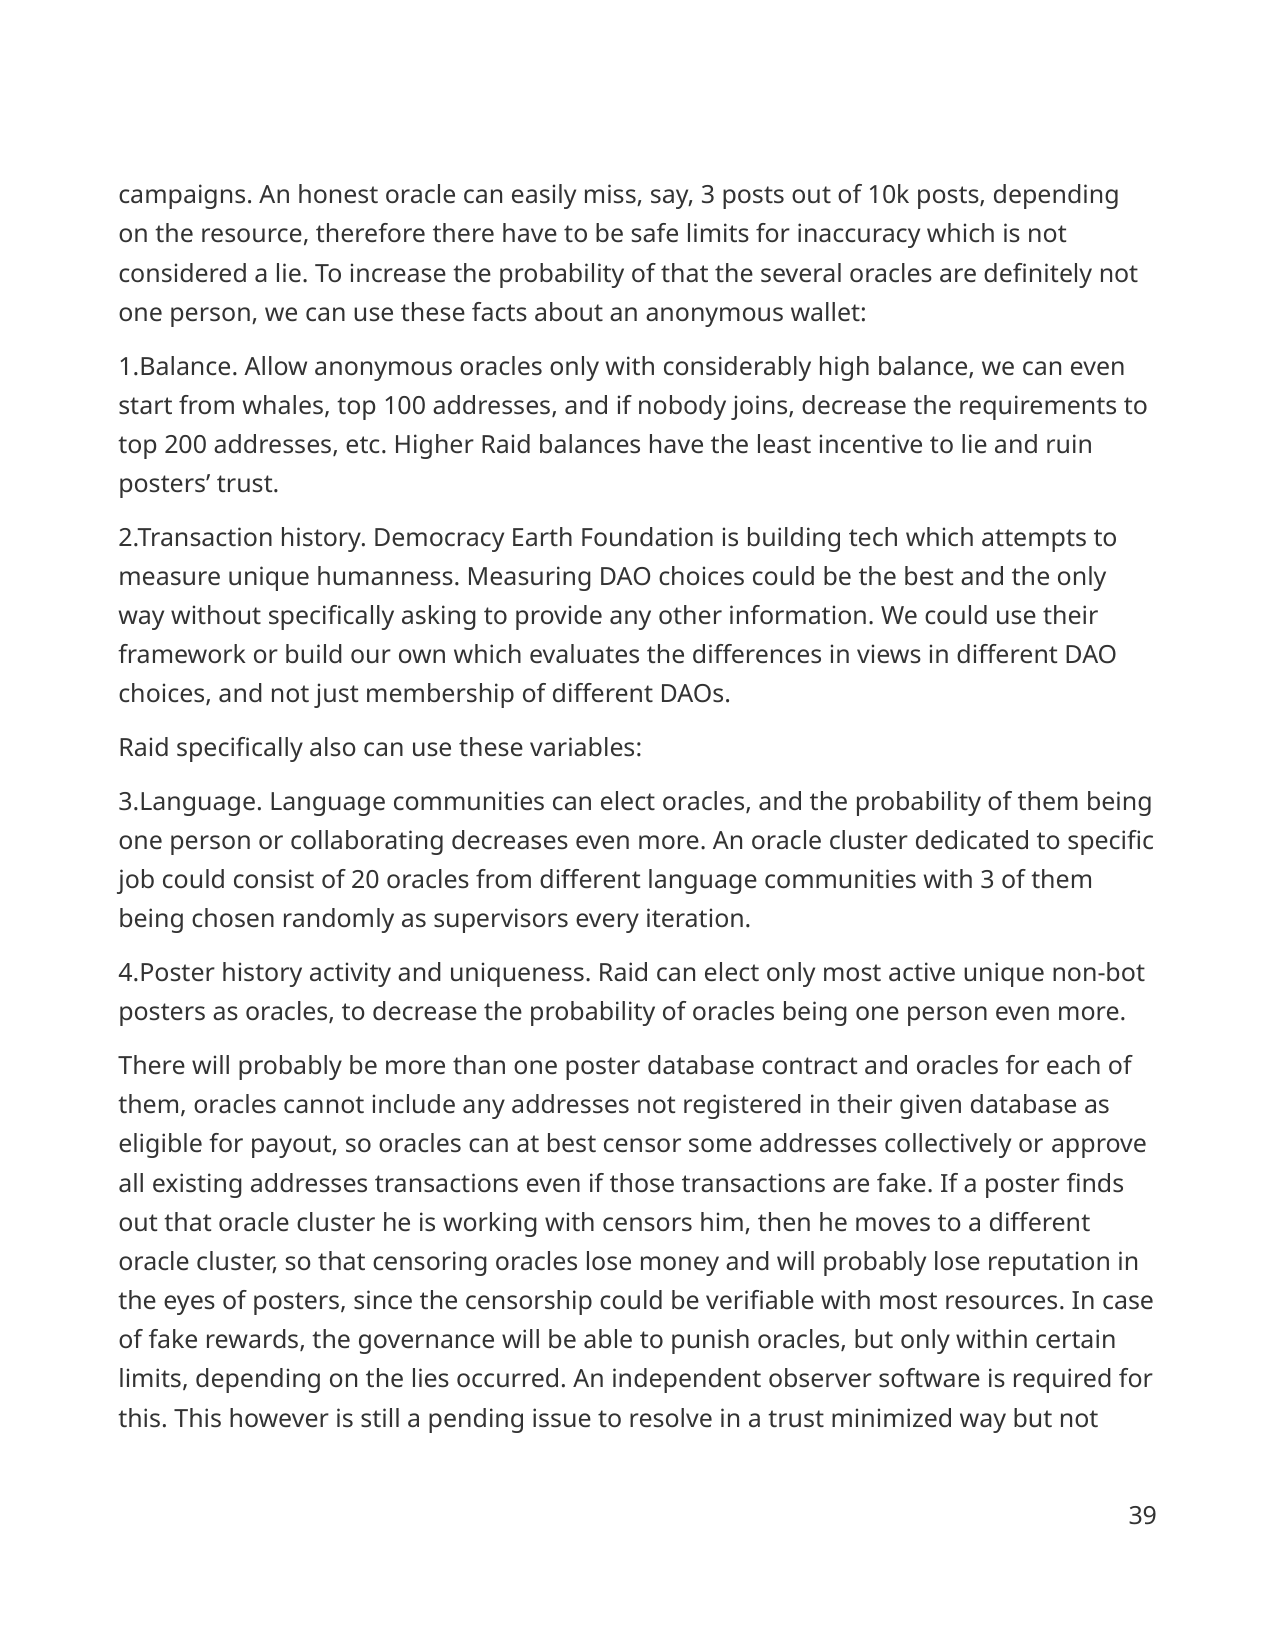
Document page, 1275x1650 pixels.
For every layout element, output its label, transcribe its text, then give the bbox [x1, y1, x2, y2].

text There will probably be more than one poster database contract and oracles for each of them, oracles cannot include any addresses not registered in their given database as eligible for payout, so oracles can at best censor some addresses collectively or approve all existing addresses transactions even if those transactions are fake. If a poster finds out that oracle cluster he is working with censors him, then he moves to a different oracle cluster, so that censoring oracles lose money and will probably lose reputation in the eyes of posters, since the censorship could be verifiable with most resources. In case of fake rewards, the governance will be able to punish oracles, but only within certain limits, depending on the lies occurred. An independent observer software is required for this. This however is still a pending issue to resolve in a trust minimized way but not [118, 1048, 1157, 1434]
text 4.Poster history activity and uniqueness. Raid can elect only most active unique non-bot posters as oracles, to decrease the probability of oracles being one person even more. [118, 955, 1157, 1028]
text Raid specifically also can use these variables: [118, 730, 1157, 764]
text 3.Language. Language communities can elect oracles, and the probability of them being one person or collaborating decreases even more. An oracle cluster dedicated to specific job could consist of 20 oracles from different language communities with 3 of them being chosen randomly as supervisors every iteration. [118, 783, 1157, 935]
text 1.Balance. Allow anonymous oracles only with considerably high balance, we can even start from whales, top 100 addresses, and if nobody joins, decrease the requirements to top 200 addresses, etc. Higher Raid balances have the least incentive to lie and ruin posters’ trust. [118, 348, 1157, 500]
text campaigns. An honest oracle can easily miss, say, 3 posts out of 10k posts, depending on the resource, therefore there have to be safe limits for inaccuracy which is not considered a lie. To increase the probability of that the several oracles are definitely not one person, we can use these facts about an anonymous wallet: [118, 177, 1157, 328]
text 2.Transaction history. Democracy Earth Foundation is building tech which attempts to measure unique humanness. Measuring DAO choices could be the best and the only way without specifically asking to provide any other information. We could use their framework or build our own which evaluates the differences in views in different DAO choices, and not just membership of different DAOs. [118, 519, 1157, 710]
